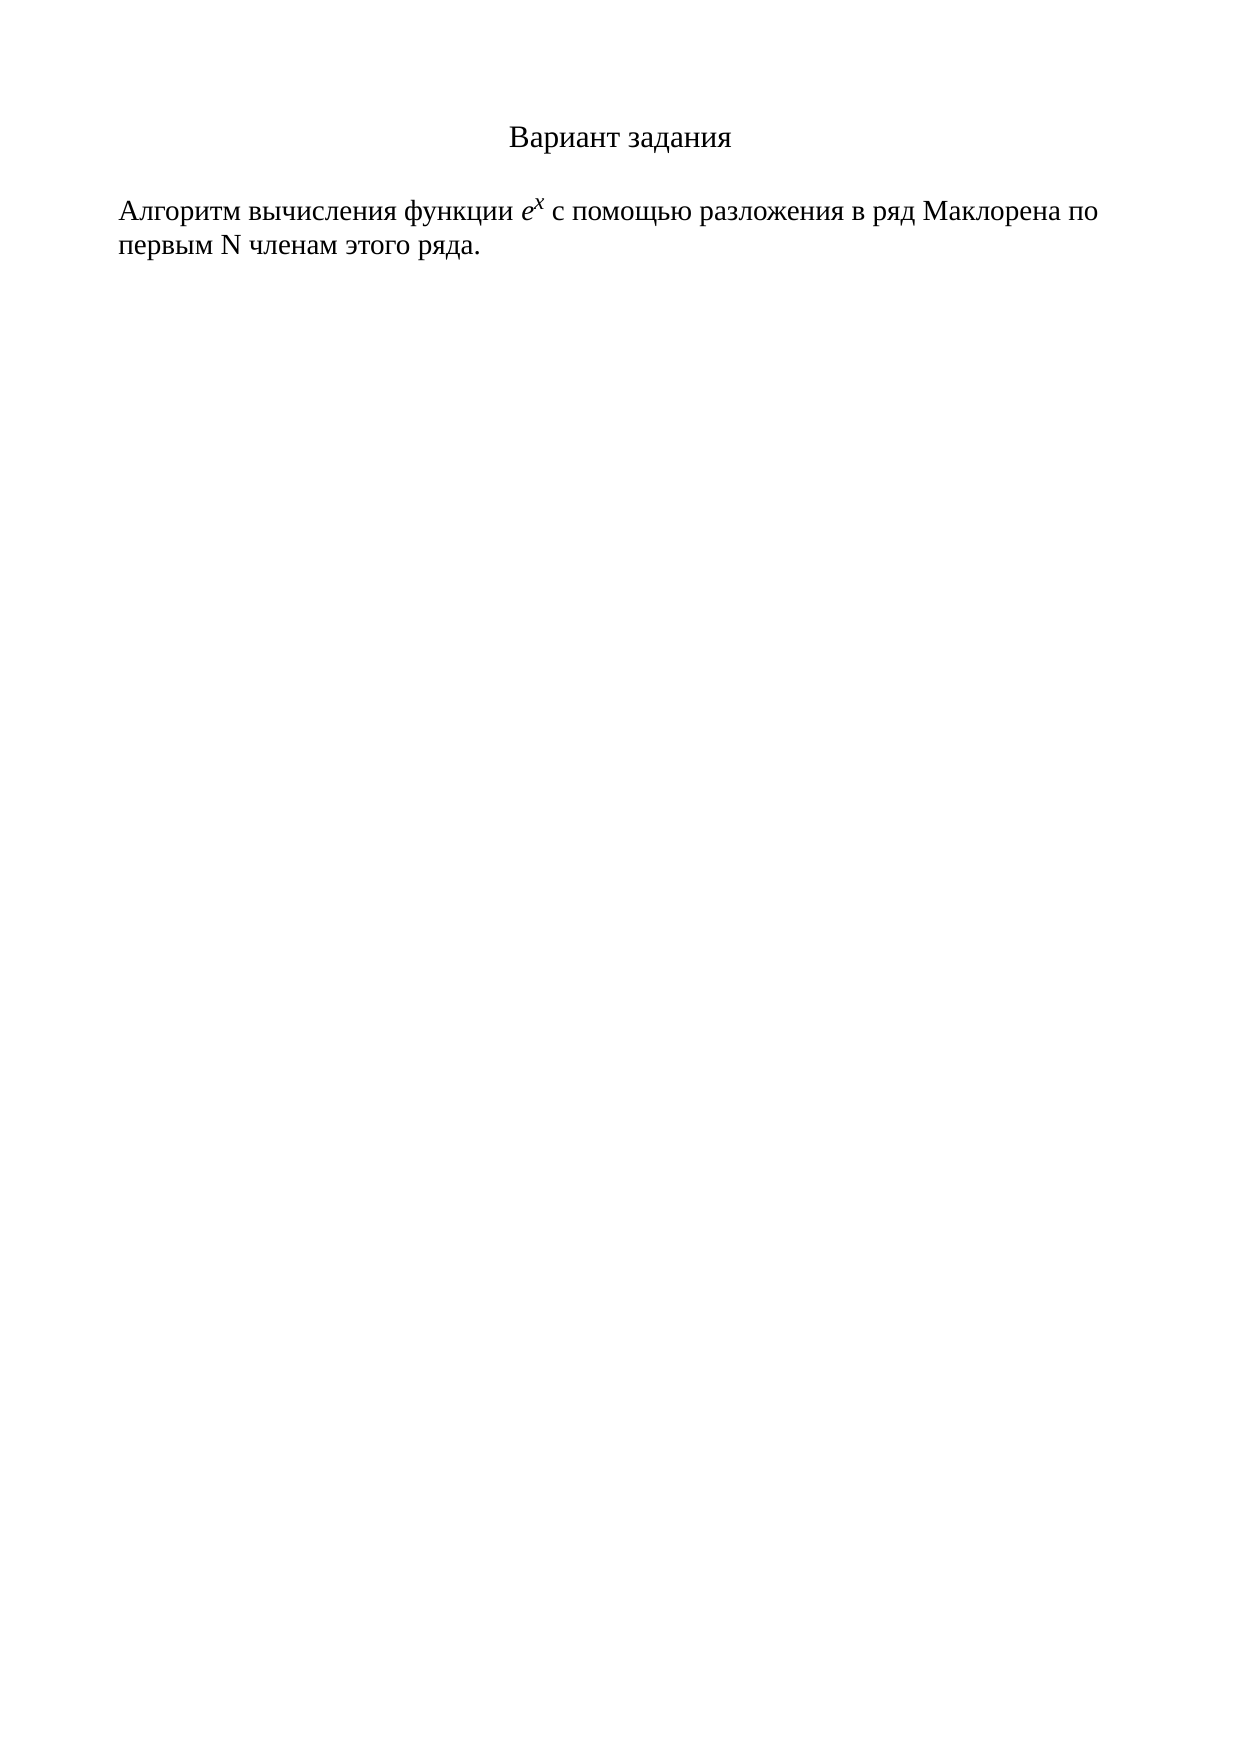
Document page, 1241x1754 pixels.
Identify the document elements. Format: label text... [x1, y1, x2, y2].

text Вариант задания [118, 118, 1122, 154]
text Алгоритм вычисления функции ex с помощью разложения в ряд Маклорена по первым N членам этого ряда. [118, 188, 1122, 260]
